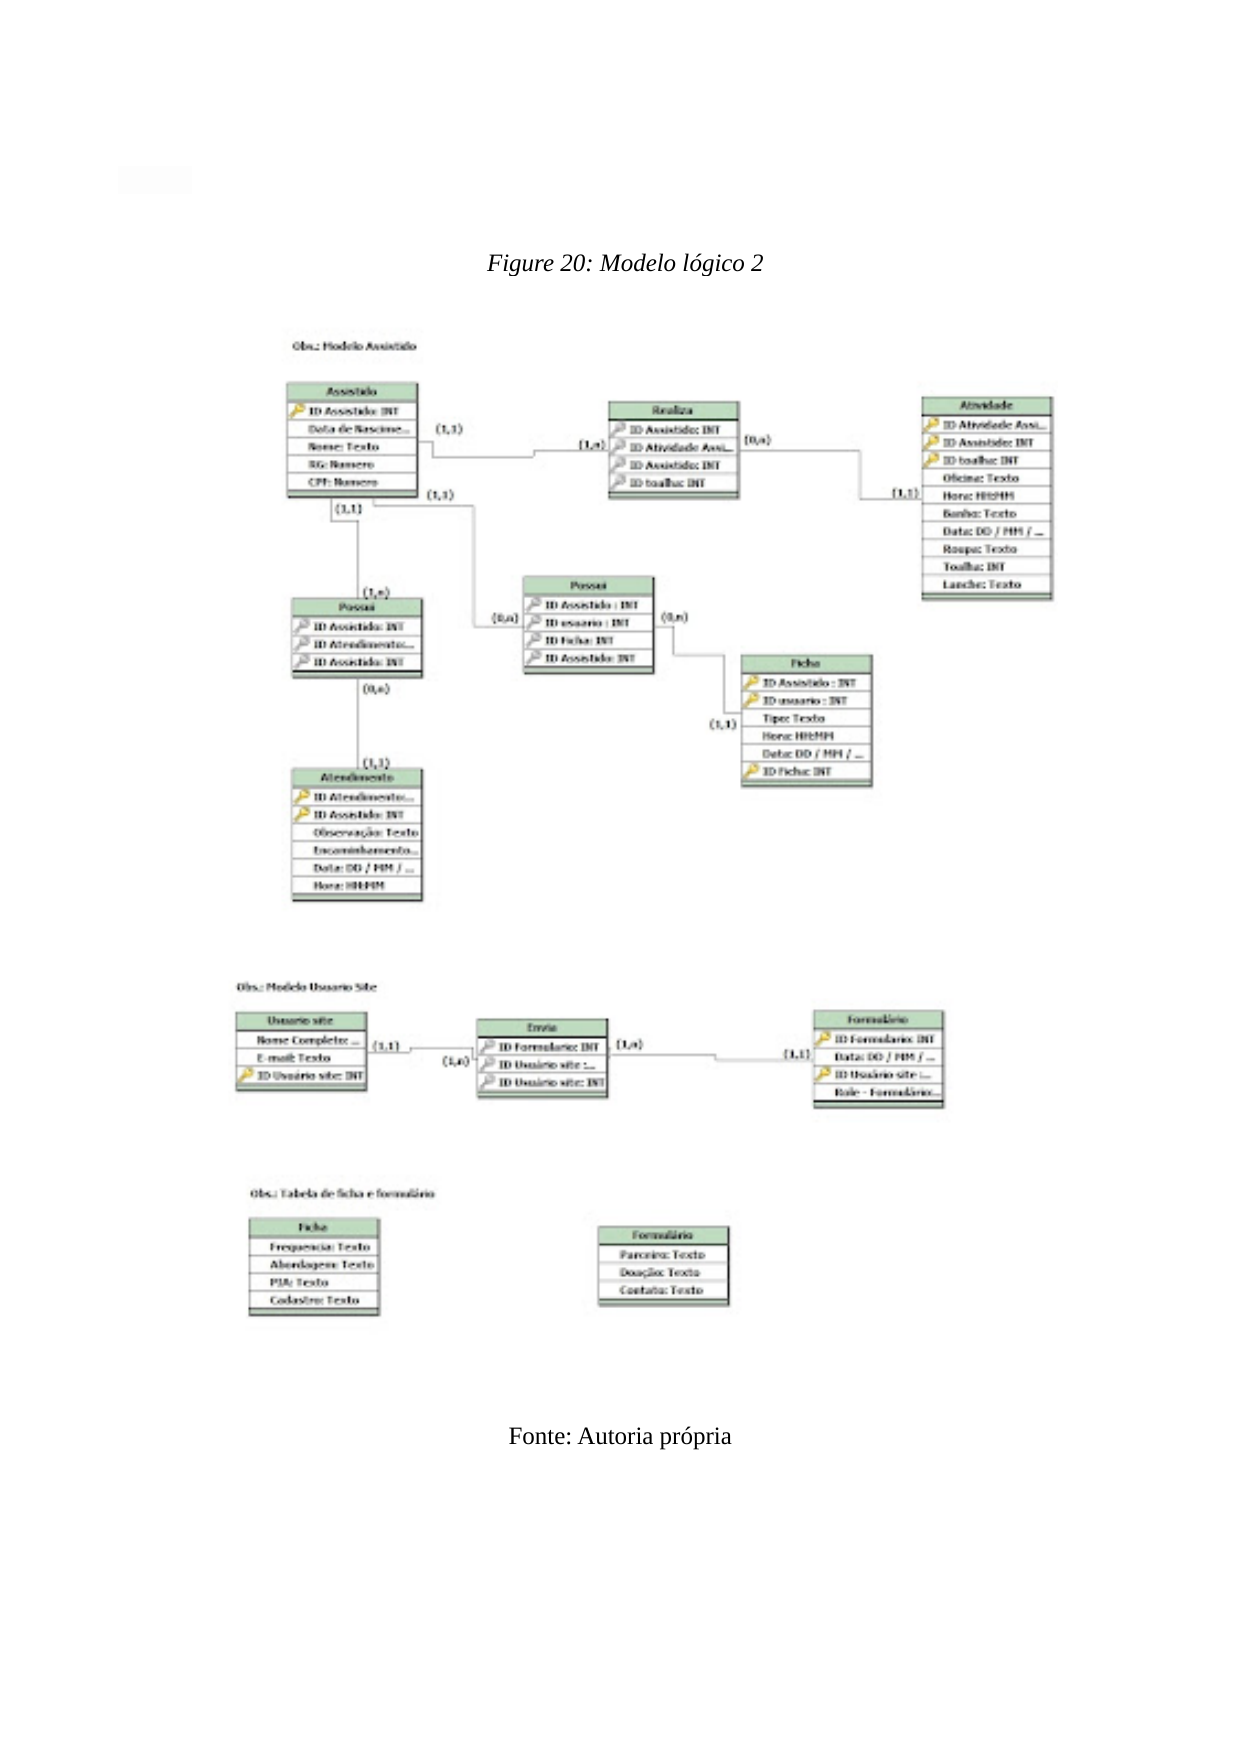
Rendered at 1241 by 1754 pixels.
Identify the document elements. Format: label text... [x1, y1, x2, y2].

text Figure 20: Modelo lógico 2 [194, 248, 1058, 276]
text Fonte: Autoria própria [118, 1200, 1122, 1450]
picture [194, 276, 1058, 1405]
